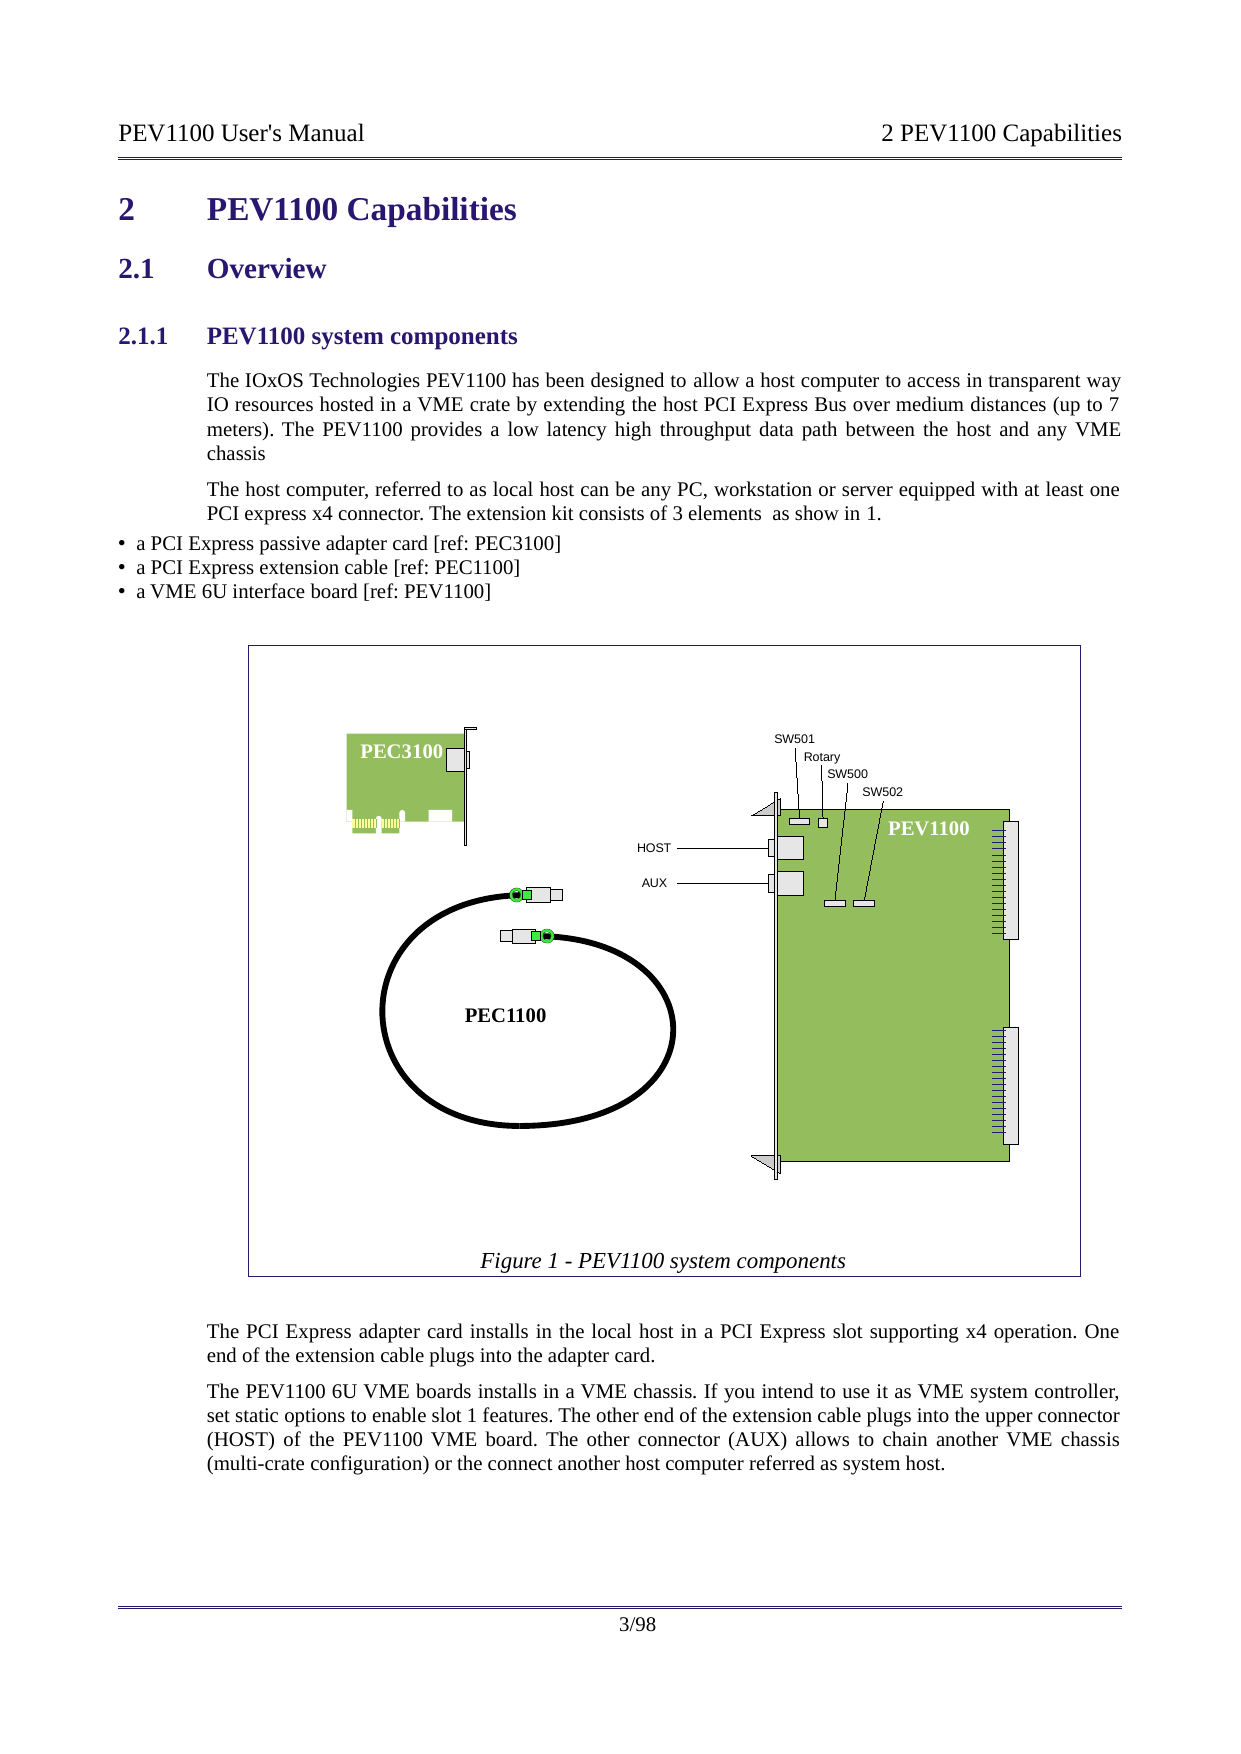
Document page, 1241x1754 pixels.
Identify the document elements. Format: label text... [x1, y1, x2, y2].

subtitle PEV1100 system components [118, 321, 1122, 350]
text The PEV1100 6U VME boards installs in a VME chassis. If you intend to use it as VME system controller, set static options to enable slot 1 features. The other end of the extension cable plugs into the upper connector (HOST) of the PEV1100 VME board. The other connector (AUX) allows to chain another VME chassis (multi-crate configuration) or the connect another host computer referred as system host. [207, 1379, 1122, 1475]
list a PCI Express passive adapter card [ref: PEC3100] [118, 531, 1122, 554]
subtitle Overview [118, 251, 1122, 284]
text Figure 1 - PEV1100 system components [251, 661, 1078, 1273]
text The PCI Express adapter card installs in the local host in a PCI Express slot supporting x4 operation. One end of the extension cable plugs into the adapter card. [207, 1319, 1122, 1367]
text The IOxOS Technologies PEV1100 has been designed to allow a host computer to access in transparent way IO resources hosted in a VME crate by extending the host PCI Express Bus over medium distances (up to 7 meters). The PEV1100 provides a low latency high throughput data path between the host and any VME chassis [207, 368, 1122, 464]
list a VME 6U interface board [ref: PEV1100] [118, 579, 1122, 603]
subtitle PEV1100 Capabilities [118, 189, 1122, 227]
text The host computer, referred to as local host can be any PC, workstation or server equipped with at least one PCI express x4 connector. The extension kit consists of 3 elements as show in Figure 1. [207, 476, 1122, 524]
list a PCI Express extension cable [ref: PEC1100] [118, 554, 1122, 579]
